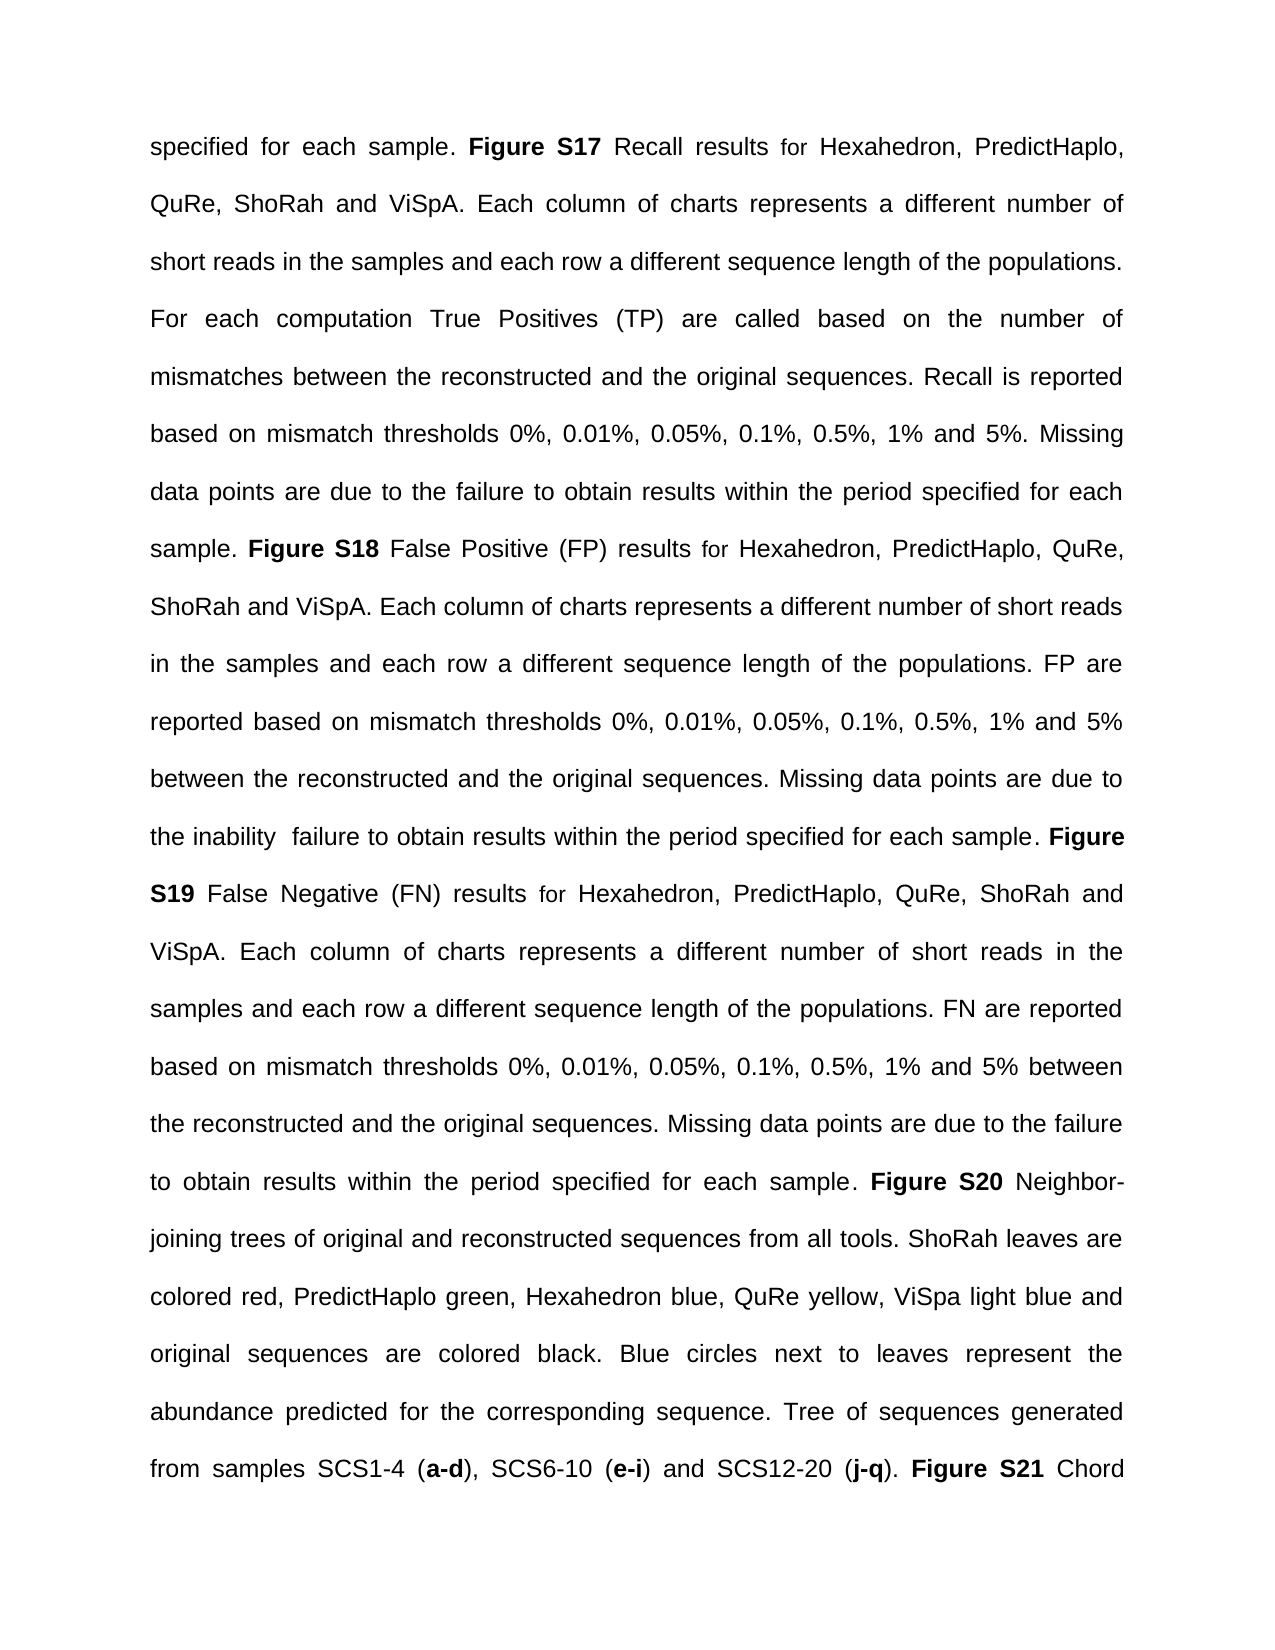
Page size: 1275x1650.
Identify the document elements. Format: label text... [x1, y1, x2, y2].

text specified for each sample. Figure S17 Recall results for Hexahedron, PredictHaplo, QuRe, ShoRah and ViSpA. Each column of charts represents a different number of short reads in the samples and each row a different sequence length of the populations. For each computation True Positives (TP) are called based on the number of mismatches between the reconstructed and the original sequences. Recall is reported based on mismatch thresholds 0%, 0.01%, 0.05%, 0.1%, 0.5%, 1% and 5%. Missing data points are due to the failure to obtain results within the period specified for each sample. Figure S18 False Positive (FP) results for Hexahedron, PredictHaplo, QuRe, ShoRah and ViSpA. Each column of charts represents a different number of short reads in the samples and each row a different sequence length of the populations. FP are reported based on mismatch thresholds 0%, 0.01%, 0.05%, 0.1%, 0.5%, 1% and 5% between the reconstructed and the original sequences. Missing data points are due to the inability failure to obtain results within the period specified for each sample. Figure S19 False Negative (FN) results for Hexahedron, PredictHaplo, QuRe, ShoRah and ViSpA. Each column of charts represents a different number of short reads in the samples and each row a different sequence length of the populations. FN are reported based on mismatch thresholds 0%, 0.01%, 0.05%, 0.1%, 0.5%, 1% and 5% between the reconstructed and the original sequences. Missing data points are due to the failure to obtain results within the period specified for each sample. Figure S20 Neighbor-joining trees of original and reconstructed sequences from all tools. ShoRah leaves are colored red, PredictHaplo green, Hexahedron blue, QuRe yellow, ViSpa light blue and original sequences are colored black. Blue circles next to leaves represent the abundance predicted for the corresponding sequence. Tree of sequences generated from samples SCS1-4 (a-d), SCS6-10 (e-i) and SCS12-20 (j-q). Figure S21 Chord [150, 132, 1125, 1483]
